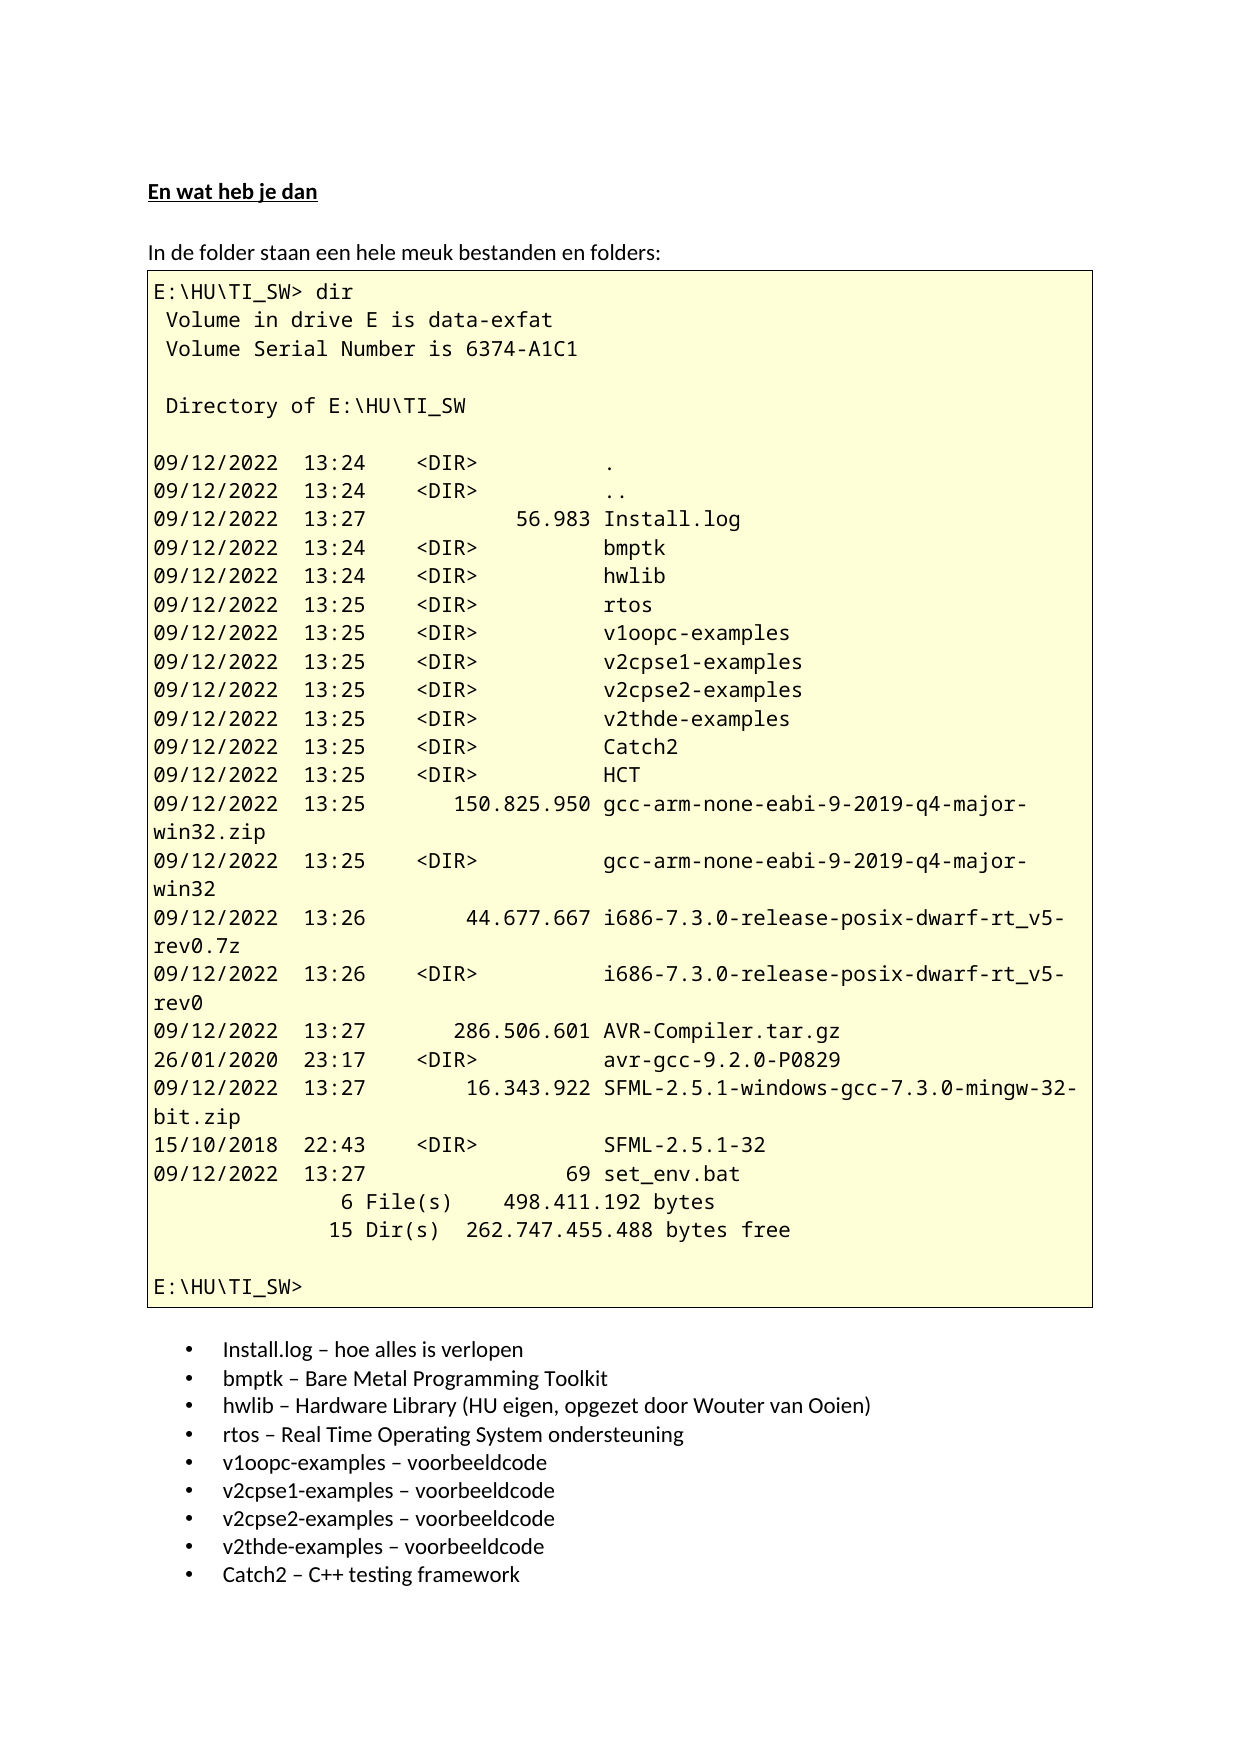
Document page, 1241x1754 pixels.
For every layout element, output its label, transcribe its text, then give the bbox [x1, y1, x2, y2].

list v1oopc-examples – voorbeeldcode [185, 1448, 1093, 1476]
list v2cpse2-examples – voorbeeldcode [185, 1504, 1093, 1532]
text In de folder staan een hele meuk bestanden en folders: [148, 238, 1093, 266]
table_header E:\HU\TI_SW> dir Volume in drive E is data-exfat Volume Serial Number is 6374-A1C1 Directory of E:\HU\TI_SW 09/12/2022 13:24 <DIR> . 09/12/2022 13:24 <DIR> .. 09/12/2022 13:27 56.983 Install.log 09/12/2022 13:24 <DIR> bmptk 09/12/2022 13:24 <DIR> hwlib 09/12/2022 13:25 <DIR> rtos 09/12/2022 13:25 <DIR> v1oopc-examples 09/12/2022 13:25 <DIR> v2cpse1-examples 09/12/2022 13:25 <DIR> v2cpse2-examples 09/12/2022 13:25 <DIR> v2thde-examples 09/12/2022 13:25 <DIR> Catch2 09/12/2022 13:25 <DIR> HCT 09/12/2022 13:25 150.825.950 gcc-arm-none-eabi-9-2019-q4-major-win32.zip 09/12/2022 13:25 <DIR> gcc-arm-none-eabi-9-2019-q4-major-win32 09/12/2022 13:26 44.677.667 i686-7.3.0-release-posix-dwarf-rt_v5-rev0.7z 09/12/2022 13:26 <DIR> i686-7.3.0-release-posix-dwarf-rt_v5-rev0 09/12/2022 13:27 286.506.601 AVR-Compiler.tar.gz 26/01/2020 23:17 <DIR> avr-gcc-9.2.0-P0829 09/12/2022 13:27 16.343.922 SFML-2.5.1-windows-gcc-7.3.0-mingw-32-bit.zip 15/10/2018 22:43 <DIR> SFML-2.5.1-32 09/12/2022 13:27 69 set_env.bat 6 File(s) 498.411.192 bytes 15 Dir(s) 262.747.455.488 bytes free E:\HU\TI_SW> [148, 271, 1092, 1307]
list rtos – Real Time Operating System ondersteuning [185, 1420, 1093, 1448]
text En wat heb je dan [148, 177, 1093, 205]
list hwlib – Hardware Library (HU eigen, opgezet door Wouter van Ooien) [185, 1392, 1093, 1420]
list v2cpse1-examples – voorbeeldcode [185, 1476, 1093, 1504]
list Catch2 – C++ testing framework [185, 1560, 1093, 1588]
list bmptk – Bare Metal Programming Toolkit [185, 1364, 1093, 1392]
list v2thde-examples – voorbeeldcode [185, 1532, 1093, 1560]
list Install.log – hoe alles is verlopen [185, 1336, 1093, 1364]
